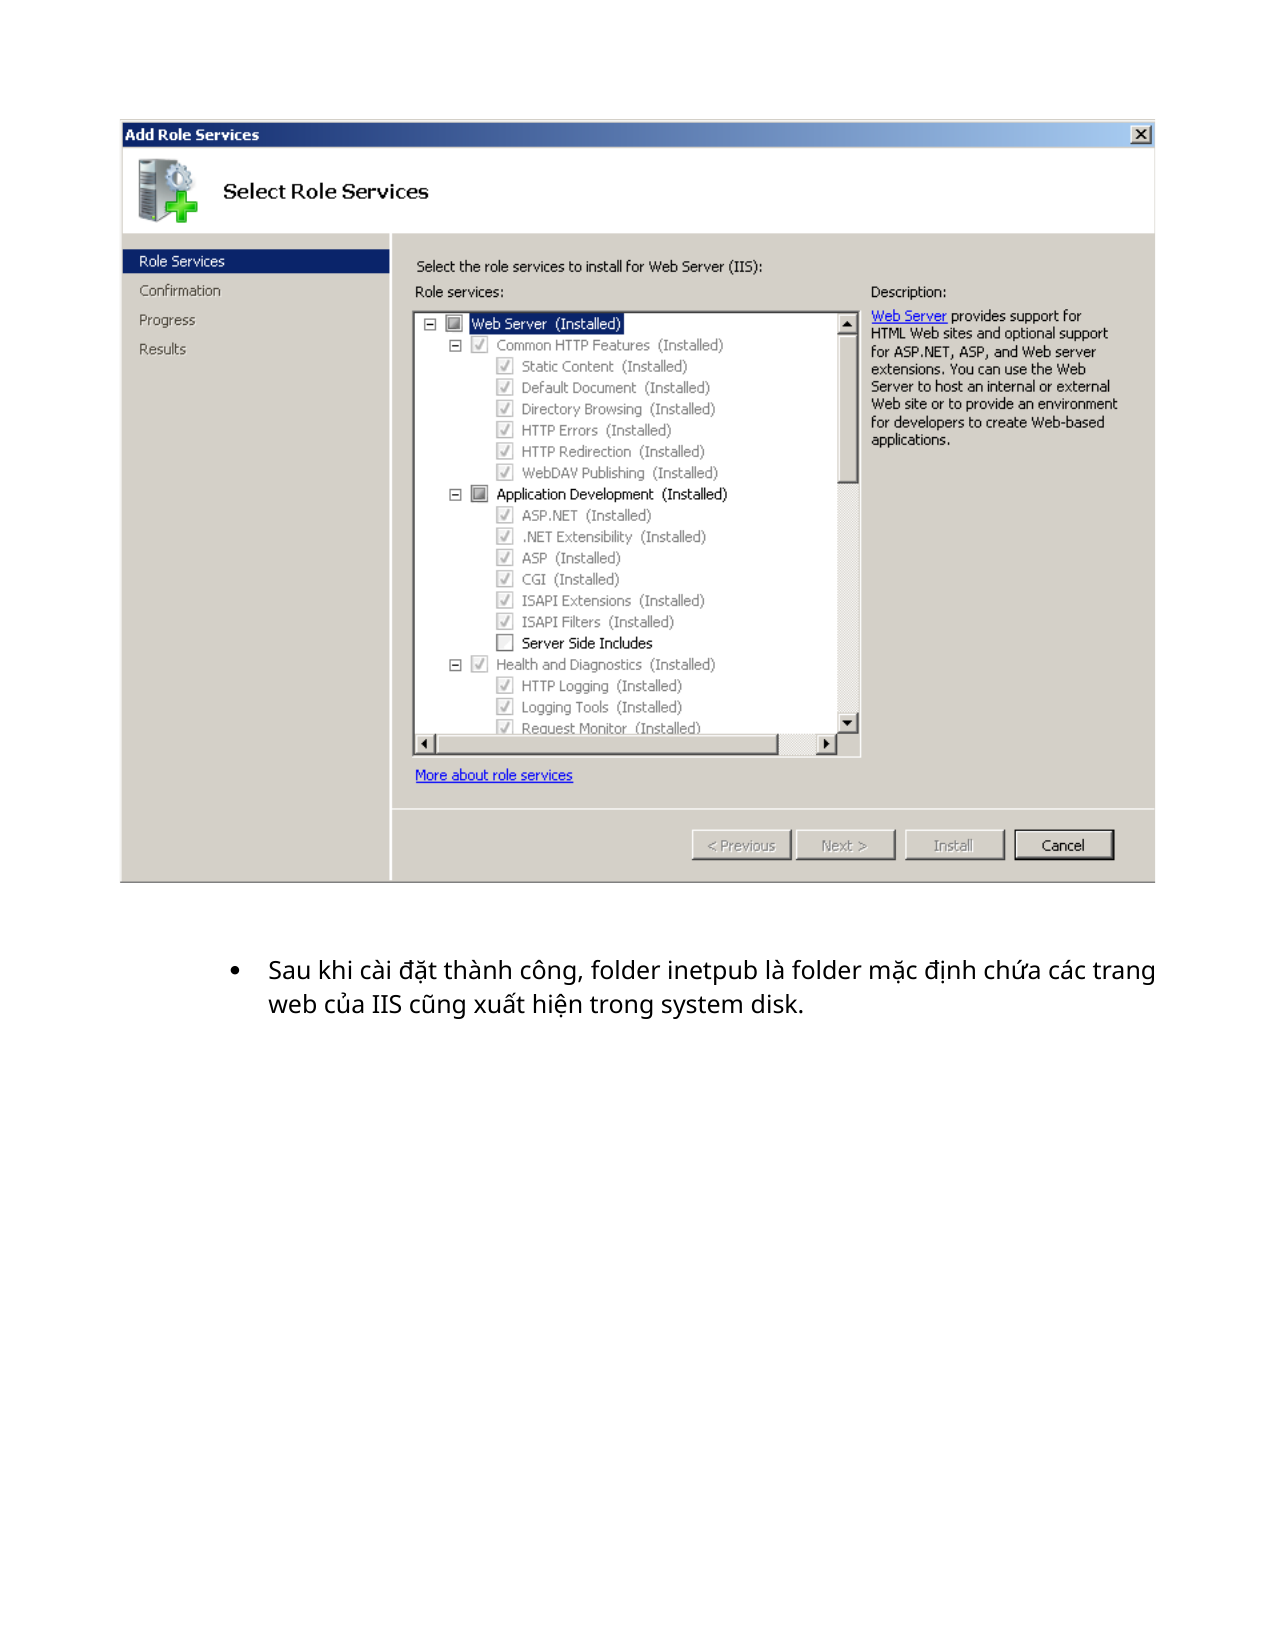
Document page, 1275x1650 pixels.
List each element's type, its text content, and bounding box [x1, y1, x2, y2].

picture [119, 119, 1156, 883]
list Sau khi cài đặt thành công, folder inetpub là folder mặc định chứa các trang web của IIS cũng xuất hiện trong system disk. [231, 952, 1157, 1021]
